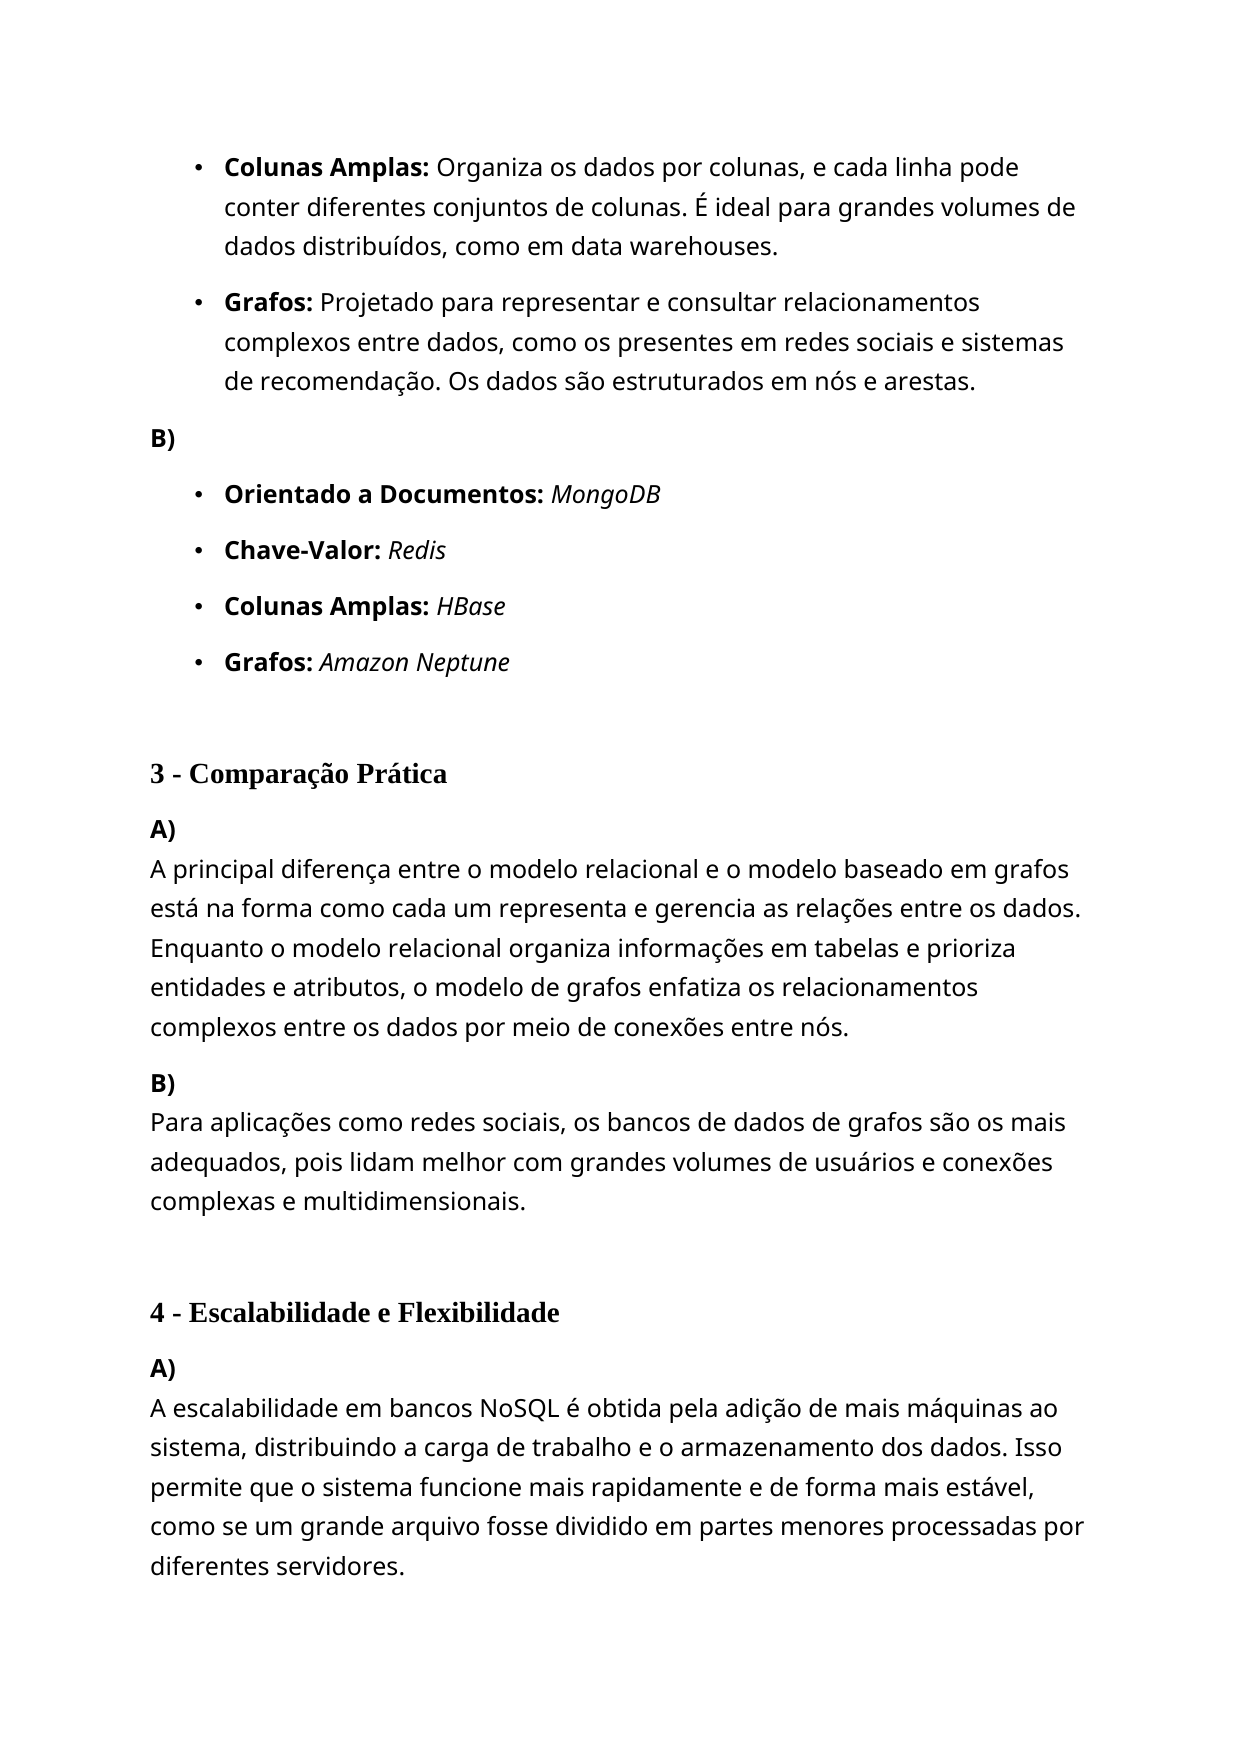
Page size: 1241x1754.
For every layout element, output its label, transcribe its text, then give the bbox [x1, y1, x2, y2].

text B) [150, 420, 1090, 454]
text A) A escalabilidade em bancos NoSQL é obtida pela adição de mais máquinas ao sistema, distribuindo a carga de trabalho e o armazenamento dos dados. Isso permite que o sistema funcione mais rapidamente e de forma mais estável, como se um grande arquivo fosse dividido em partes menores processadas por diferentes servidores. [150, 1351, 1090, 1583]
text B) Para aplicações como redes sociais, os bancos de dados de grafos são os mais adequados, pois lidam melhor com grandes volumes de usuários e conexões complexas e multidimensionais. [150, 1066, 1090, 1218]
list Grafos: Amazon Neptune [194, 645, 1090, 679]
subtitle 4 - Escalabilidade e Flexibilidade [150, 1296, 1090, 1329]
list Orientado a Documentos: MongoDB [194, 476, 1090, 510]
subtitle 3 - Comparação Prática [150, 756, 1090, 790]
text A) A principal diferença entre o modelo relacional e o modelo baseado em grafos está na forma como cada um representa e gerencia as relações entre os dados. Enquanto o modelo relacional organiza informações em tabelas e prioriza entidades e atributos, o modelo de grafos enfatiza os relacionamentos complexos entre os dados por meio de conexões entre nós. [150, 812, 1090, 1043]
list Colunas Amplas: Organiza os dados por colunas, e cada linha pode conter diferentes conjuntos de colunas. É ideal para grandes volumes de dados distribuídos, como em data warehouses. [194, 150, 1090, 263]
list Grafos: Projetado para representar e consultar relacionamentos complexos entre dados, como os presentes em redes sociais e sistemas de recomendação. Os dados são estruturados em nós e arestas. [194, 285, 1090, 398]
list Chave-Valor: Redis [194, 532, 1090, 567]
list Colunas Amplas: HBase [194, 589, 1090, 623]
